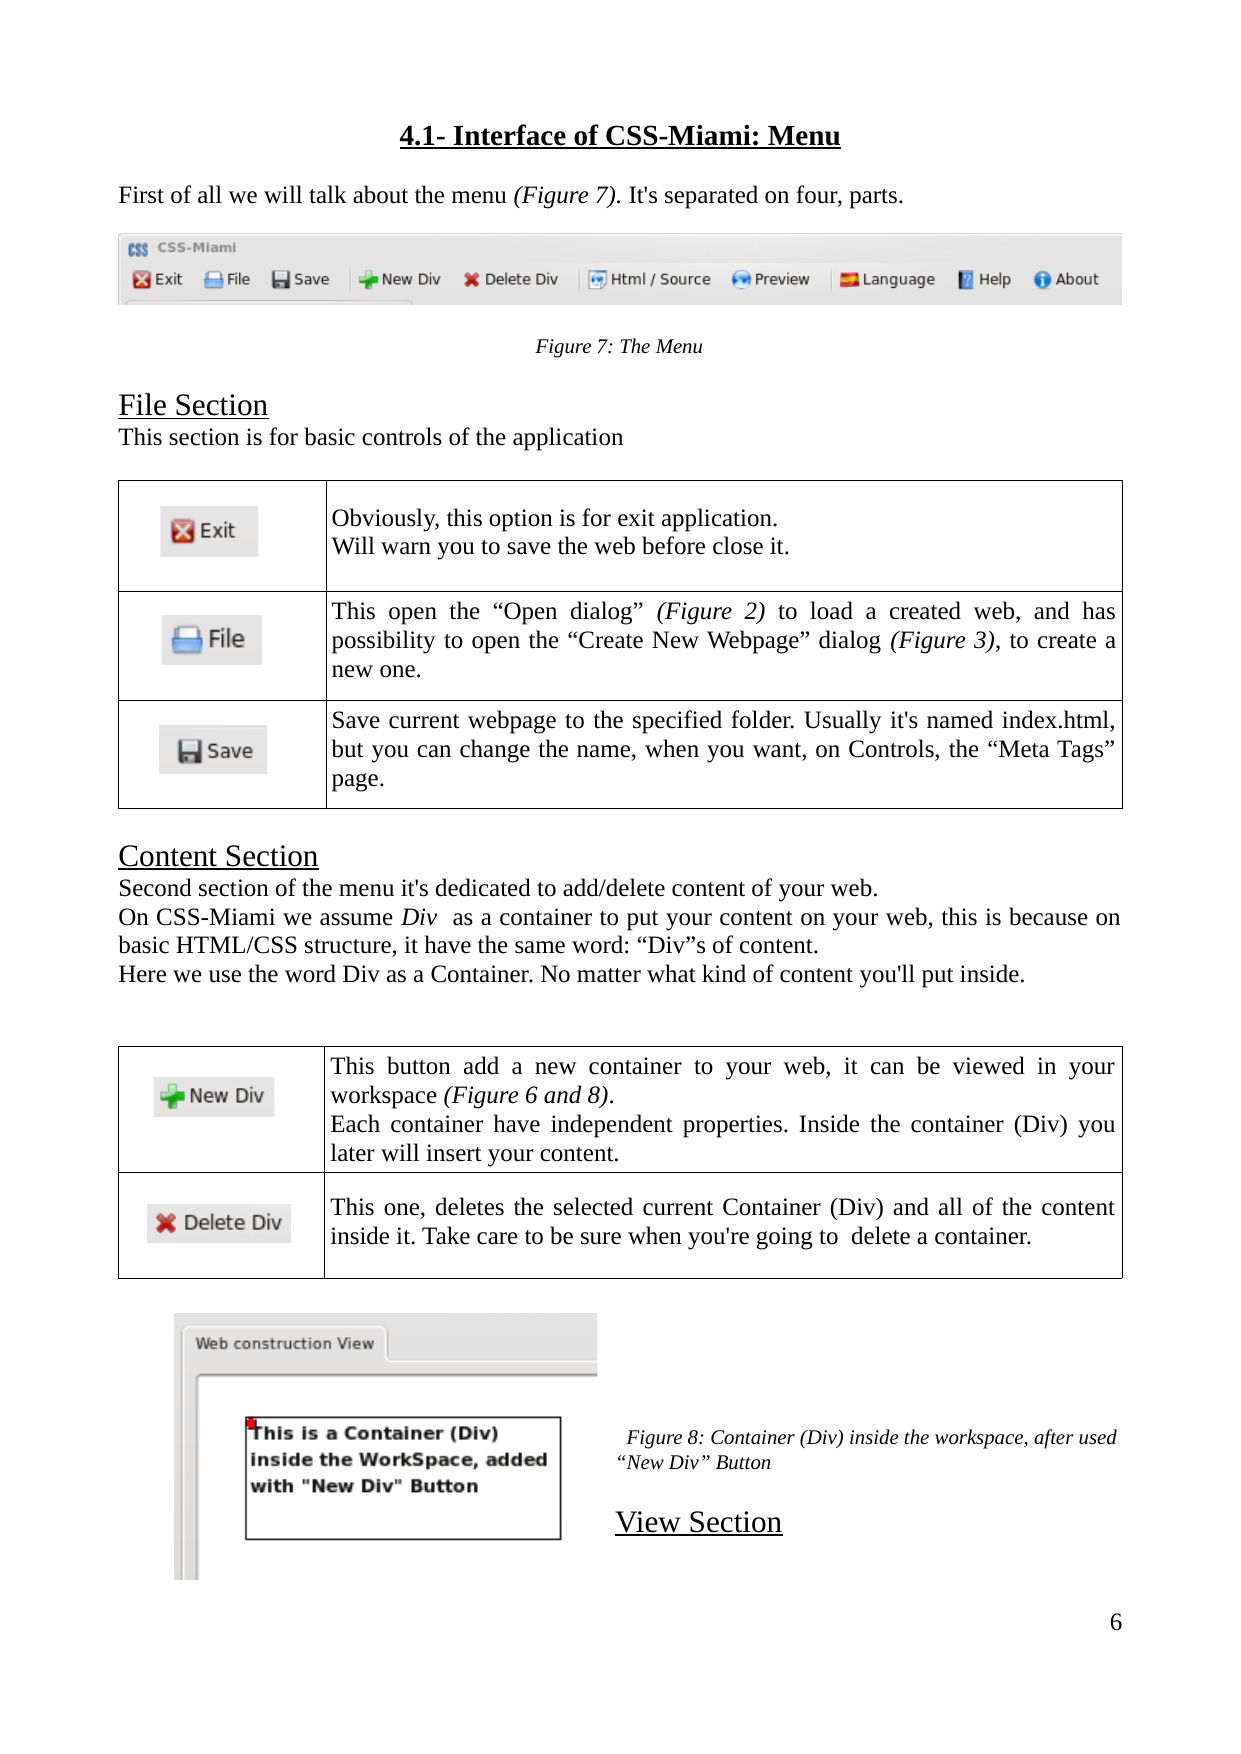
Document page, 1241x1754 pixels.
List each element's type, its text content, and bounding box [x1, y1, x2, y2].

text Figure 7: The Menu [118, 334, 1122, 358]
picture [161, 615, 262, 665]
text Content Section [118, 837, 1122, 873]
text View Section [598, 1503, 1122, 1539]
table_cell Save current webpage to the specified folder. Usually it's named index.html, but you can change the name, when you want, on Controls, the “Meta Tags” page. [327, 701, 1122, 808]
picture [118, 233, 1122, 305]
text Second section of the menu it's dedicated to add/delete content of your web. [118, 873, 1122, 902]
table_cell This open the “Open dialog” (Figure 2) to load a created web, and has possibility to open the “Create New Webpage” dialog (Figure 3), to create a new one. [327, 592, 1122, 699]
text [118, 1421, 173, 1474]
text On CSS-Miami we assume Div as a container to put your content on your web, this is because on basic HTML/CSS structure, it have the same word: “Div”s of content. [118, 902, 1122, 959]
table_header Obviously, this option is for exit application. Will warn you to save the web before close it. [327, 481, 1122, 591]
table_cell [119, 1173, 324, 1277]
picture [153, 1077, 275, 1117]
text File Section [118, 387, 1122, 422]
text 4.1- Interface of CSS-Miami: Menu [118, 118, 1122, 152]
picture [173, 1313, 598, 1580]
text First of all we will talk about the menu (Figure 7). It's separated on four, parts. [118, 180, 1122, 209]
text [118, 1503, 173, 1539]
table_header [119, 1047, 324, 1172]
picture [147, 1204, 292, 1243]
picture [160, 506, 259, 557]
table_cell This one, deletes the selected current Container (Div) and all of the content inside it. Take care to be sure when you're going to delete a container. [325, 1173, 1122, 1277]
text This section is for basic controls of the application [118, 422, 1122, 451]
text Figure 8: Container (Div) inside the workspace, after used “New Div” Button [598, 1421, 1122, 1474]
text Here we use the word Div as a Container. No matter what kind of content you'll put inside. [118, 959, 1122, 988]
table_cell [119, 592, 326, 699]
picture [159, 725, 267, 774]
table_header This button add a new container to your web, it can be viewed in your workspace (Figure 6 and 8). Each container have independent properties. Inside the container (Div) you later will insert your content. [325, 1047, 1122, 1172]
table_cell [119, 701, 326, 808]
table_header [119, 481, 326, 591]
